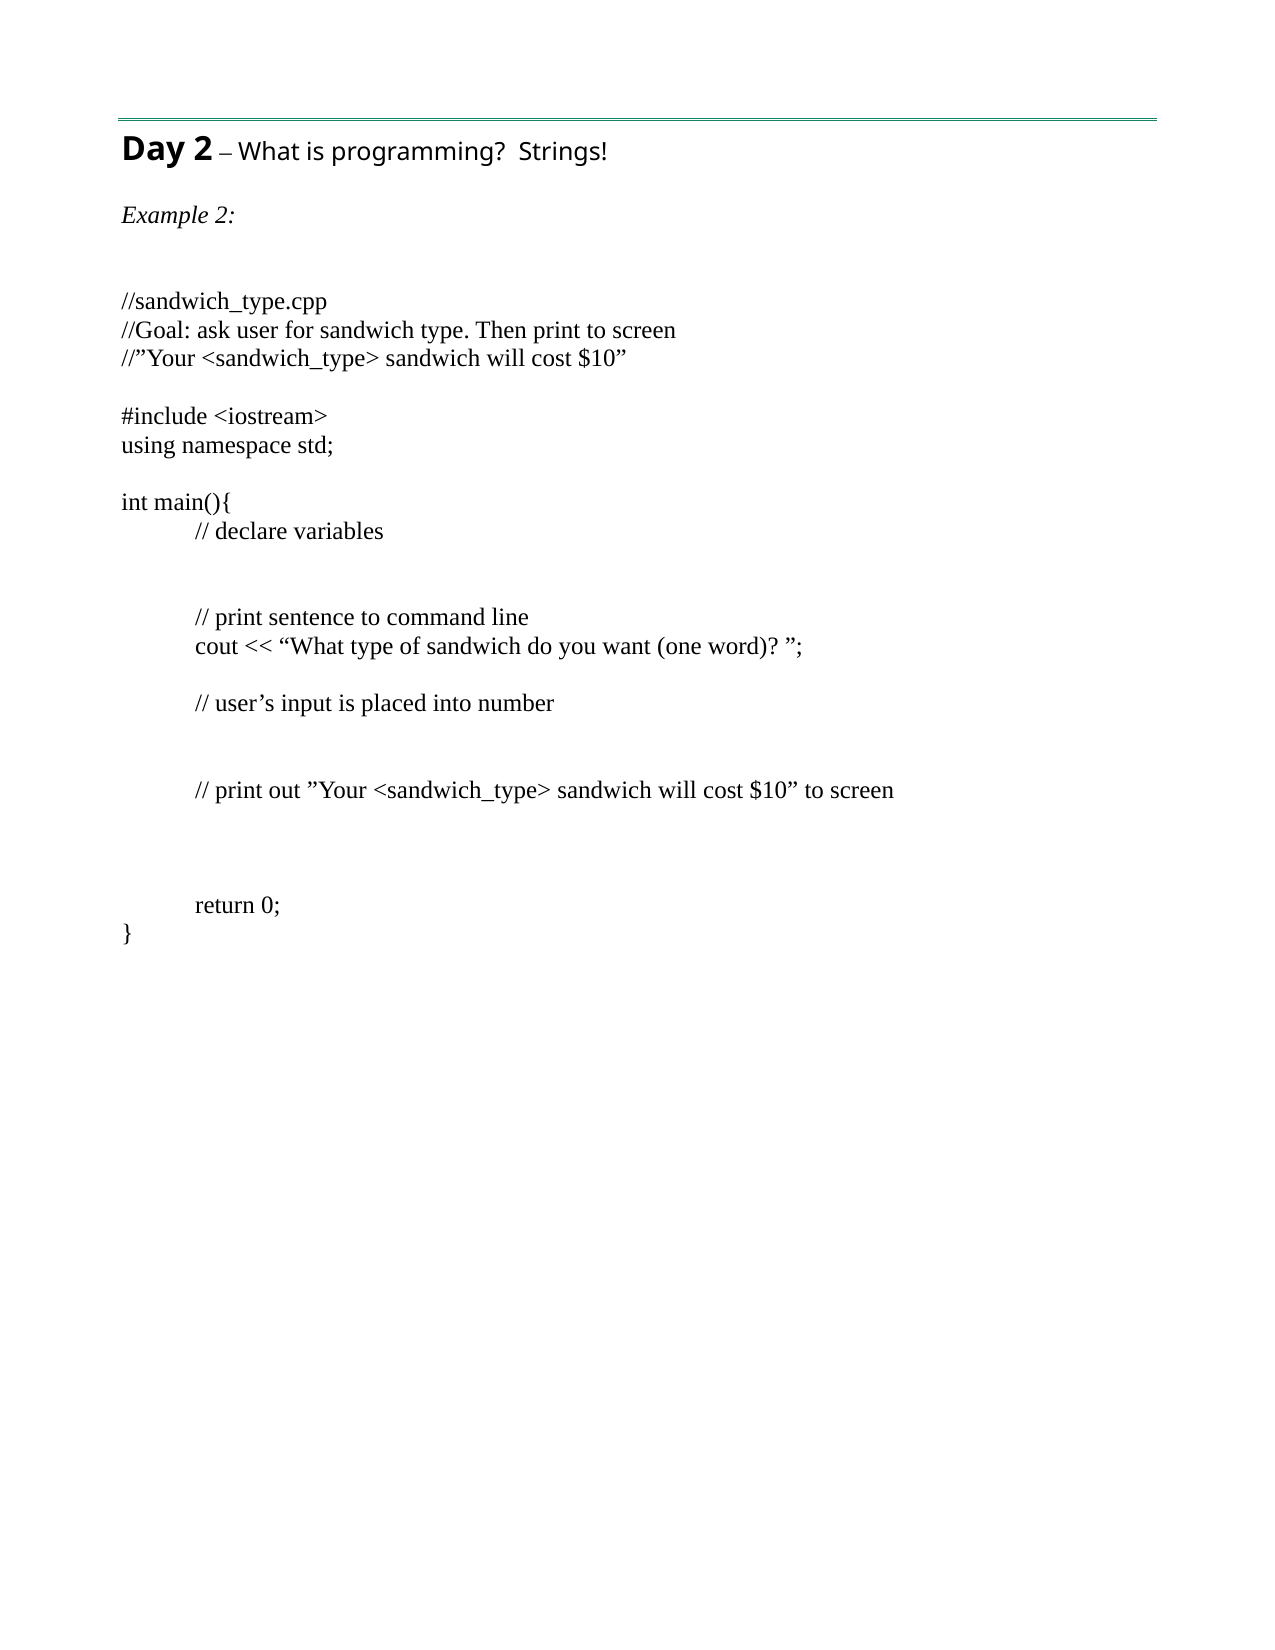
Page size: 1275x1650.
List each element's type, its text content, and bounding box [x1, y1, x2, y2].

text // declare variables [121, 516, 1154, 545]
text //”Your <sandwich_type> sandwich will cost $10” [121, 343, 1154, 372]
text // user’s input is placed into number [121, 688, 1154, 717]
text //sandwich_type.cpp [121, 286, 1154, 315]
text int main(){ [121, 487, 1154, 516]
text cout << “What type of sandwich do you want (one word)? ”; [121, 631, 1154, 660]
text } [121, 918, 1154, 947]
text // print out ”Your <sandwich_type> sandwich will cost $10” to screen [121, 775, 1154, 803]
text using namespace std; [121, 430, 1154, 458]
text return 0; [121, 890, 1154, 918]
text //Goal: ask user for sandwich type. Then print to screen [121, 315, 1154, 343]
text #include <iostream> [121, 401, 1154, 430]
text Example 2: [121, 200, 1154, 228]
text // print sentence to command line [121, 602, 1154, 631]
